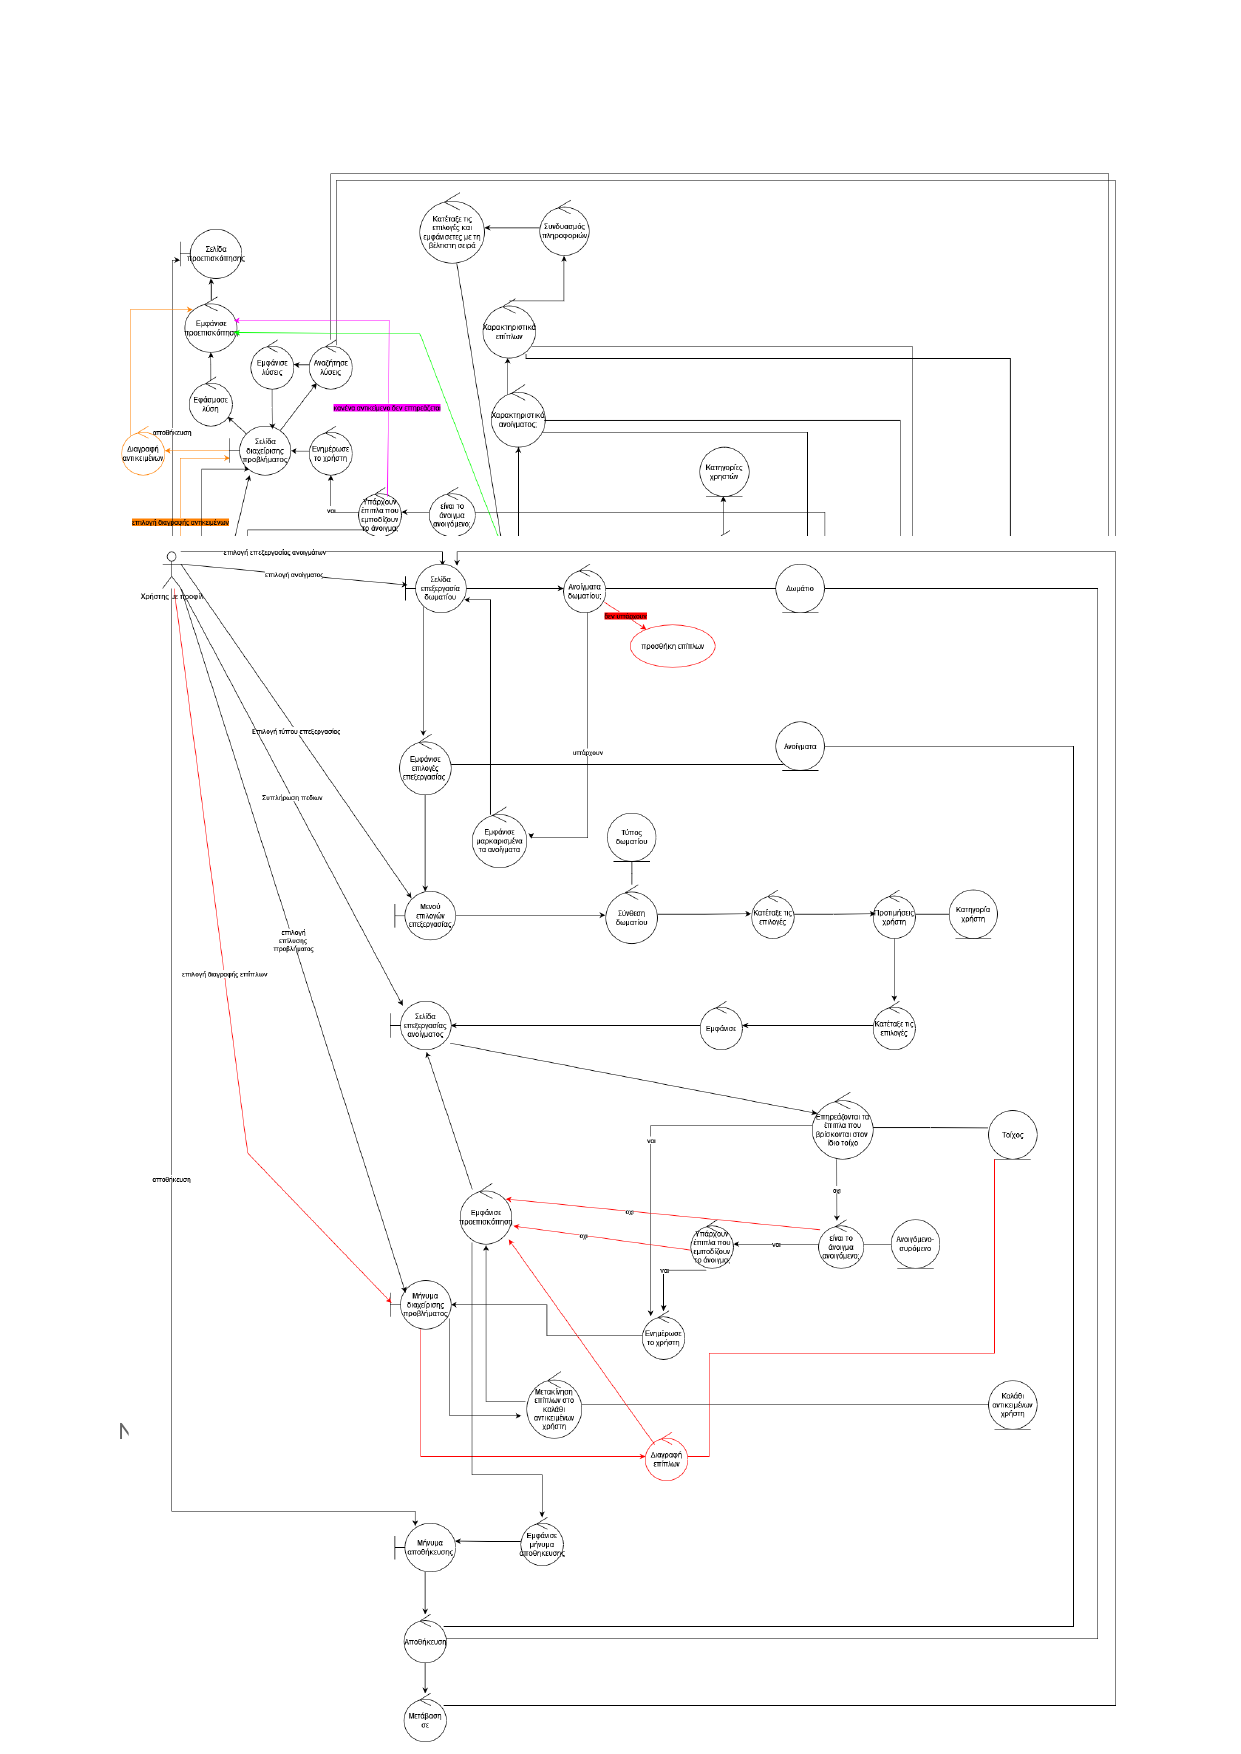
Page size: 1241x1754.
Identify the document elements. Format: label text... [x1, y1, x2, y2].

text Νέο Διάγραμμα [118, 1415, 128, 1446]
